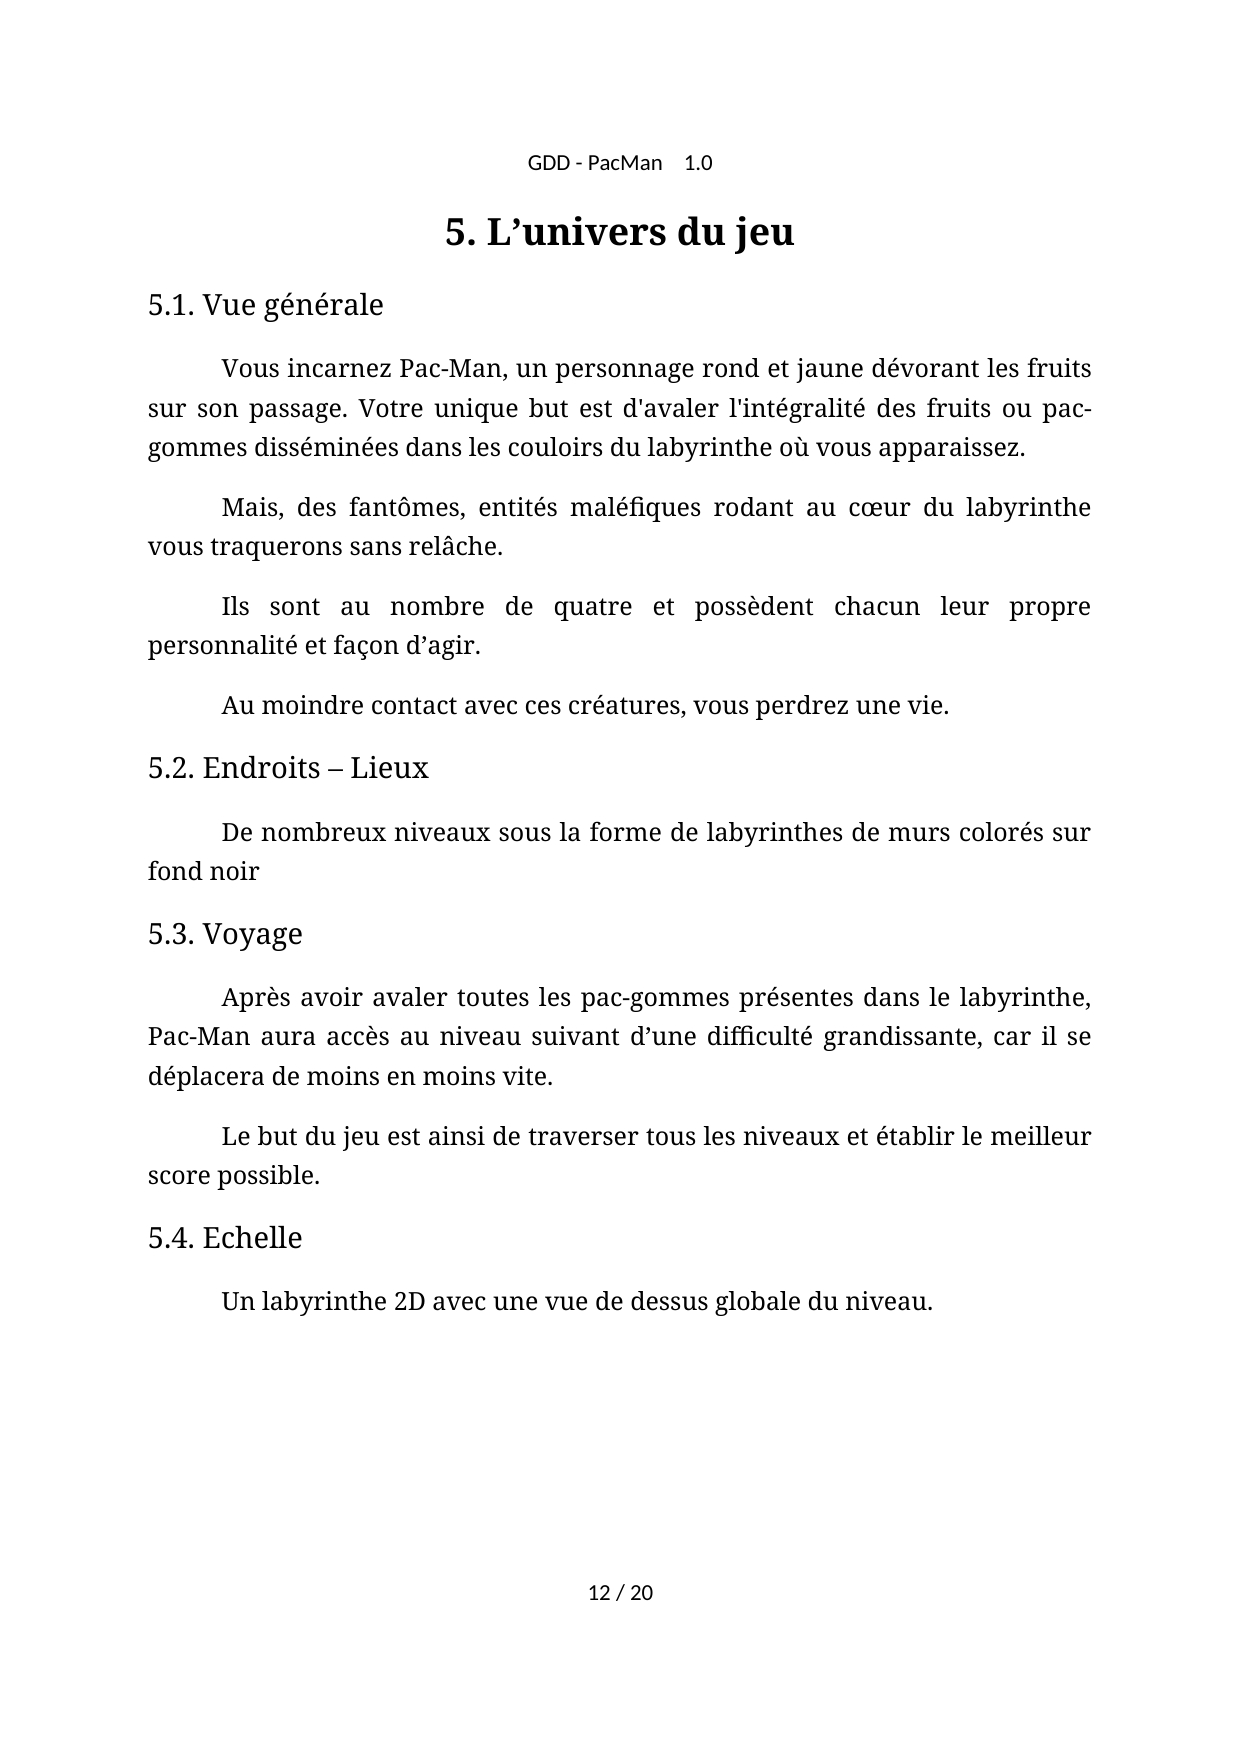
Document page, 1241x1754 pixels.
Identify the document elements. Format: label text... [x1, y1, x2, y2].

text Un labyrinthe 2D avec une vue de dessus globale du niveau. [148, 1284, 1093, 1318]
text Au moindre contact avec ces créatures, vous perdrez une vie. [148, 688, 1093, 722]
text 5.4. Echelle [148, 1217, 1093, 1257]
text Le but du jeu est ainsi de traverser tous les niveaux et établir le meilleur score possible. [148, 1118, 1093, 1191]
text Ils sont au nombre de quatre et possèdent chacun leur propre personnalité et façon d’agir. [148, 588, 1093, 662]
text 5. L’univers du jeu [148, 205, 1093, 256]
text 5.1. Vue générale [148, 284, 1093, 324]
text 5.2. Endroits – Lieux [148, 748, 1093, 787]
text Vous incarnez Pac-Man, un personnage rond et jaune dévorant les fruits sur son passage. Votre unique but est d'avaler l'intégralité des fruits ou pac-gommes disséminées dans les couloirs du labyrinthe où vous apparaissez. [148, 351, 1093, 463]
text Après avoir avaler toutes les pac-gommes présentes dans le labyrinthe, Pac-Man aura accès au niveau suivant d’une difficulté grandissante, car il se déplacera de moins en moins vite. [148, 980, 1093, 1092]
text Mais, des fantômes, entités maléfiques rodant au cœur du labyrinthe vous traquerons sans relâche. [148, 489, 1093, 563]
text De nombreux niveaux sous la forme de labyrinthes de murs colorés sur fond noir [148, 814, 1093, 887]
text 5.3. Voyage [148, 913, 1093, 953]
